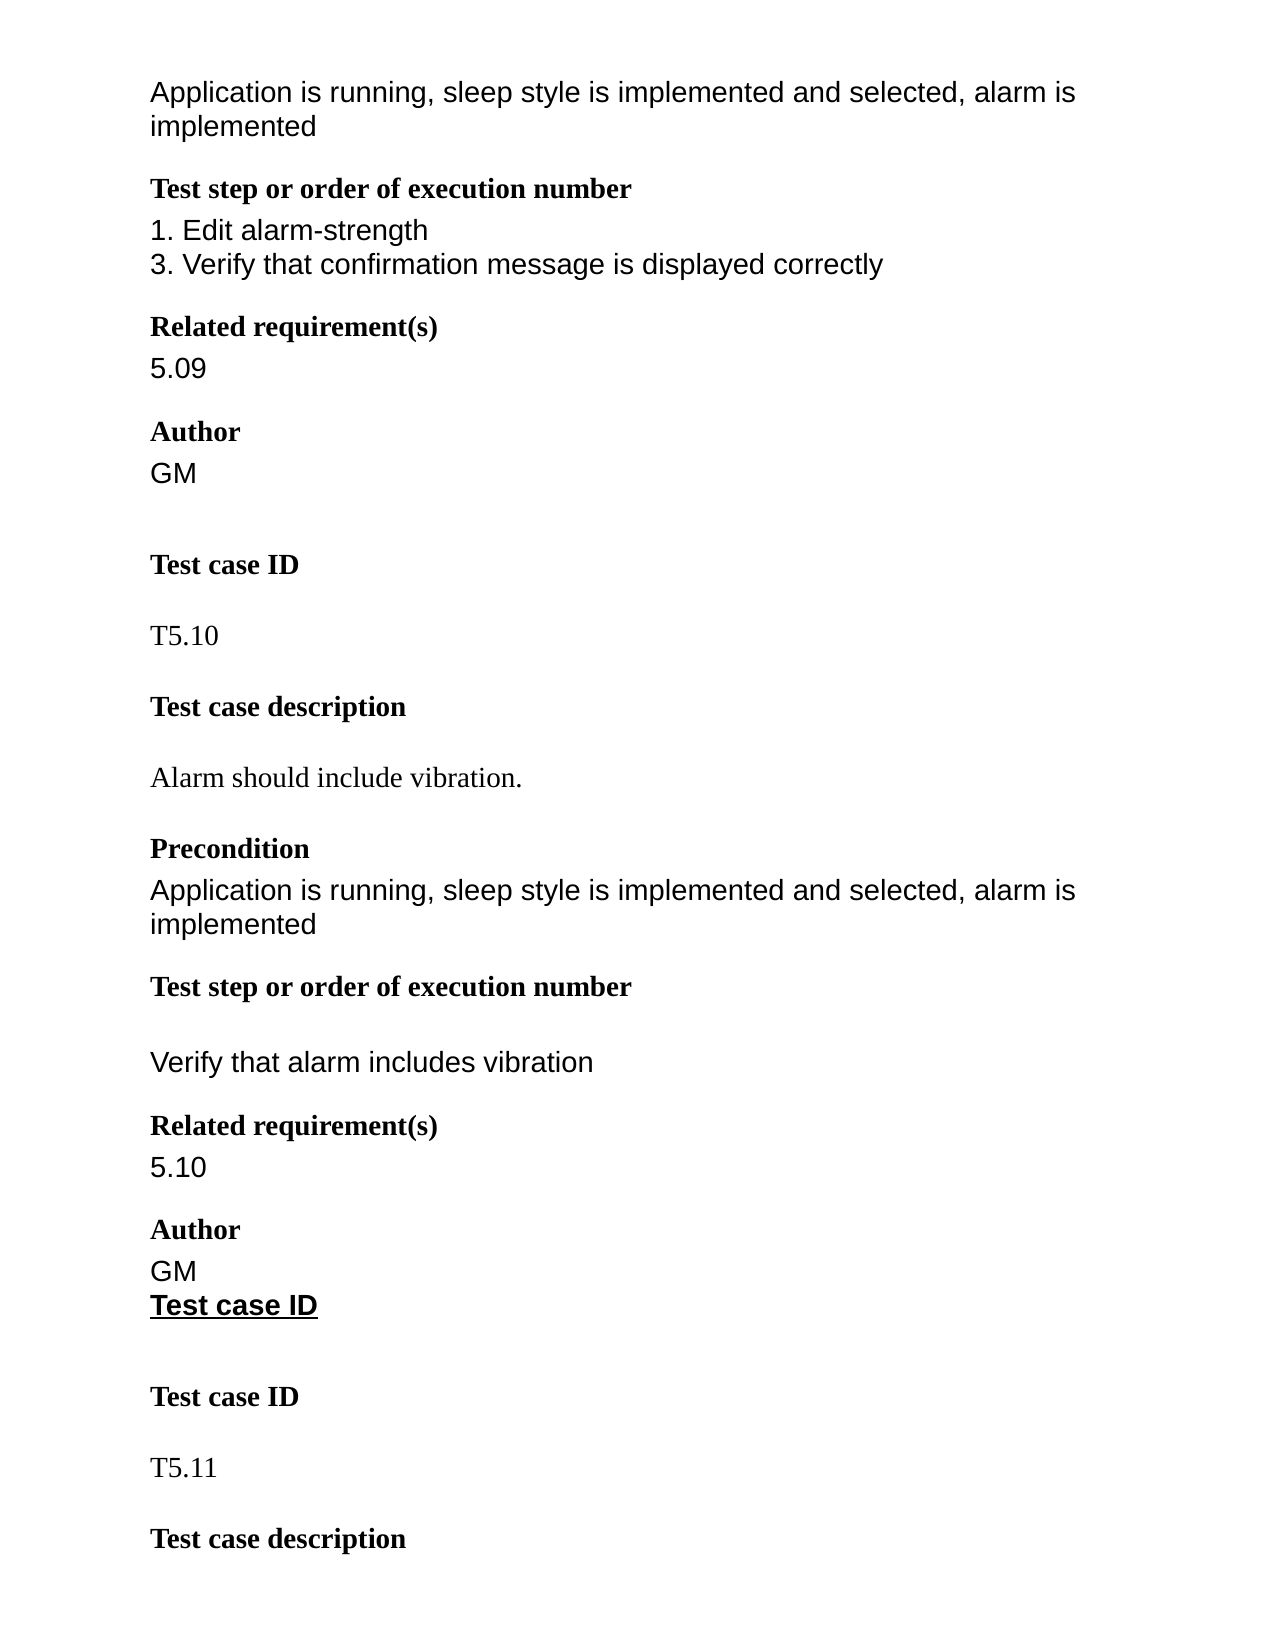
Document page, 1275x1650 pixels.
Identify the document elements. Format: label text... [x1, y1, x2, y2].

text 1. Edit alarm-strength 3. Verify that confirmation message is displayed correctly [150, 213, 1125, 280]
text GM Test case ID [150, 1254, 1125, 1350]
text Test step or order of execution number [150, 969, 1125, 1003]
text Verify that alarm includes vibration [150, 1011, 1125, 1078]
text Related requirement(s) [150, 1108, 1125, 1141]
text T5.10 [150, 618, 1125, 652]
text GM [150, 456, 1125, 518]
text 5.10 [150, 1149, 1125, 1183]
text Test case description [150, 1521, 1125, 1555]
text Author [150, 414, 1125, 447]
text Test case ID [150, 547, 1125, 581]
text Author [150, 1212, 1125, 1246]
text T5.11 [150, 1450, 1125, 1484]
text Alarm should include vibration. [150, 760, 1125, 794]
text Test case description [150, 689, 1125, 723]
text Test case ID [150, 1379, 1125, 1413]
text Test step or order of execution number [150, 171, 1125, 205]
text Application is running, sleep style is implemented and selected, alarm is implemented [150, 873, 1125, 940]
text 5.09 [150, 351, 1125, 385]
text Precondition [150, 831, 1125, 865]
text Related requirement(s) [150, 309, 1125, 343]
text Application is running, sleep style is implemented and selected, alarm is implemented [150, 75, 1125, 142]
